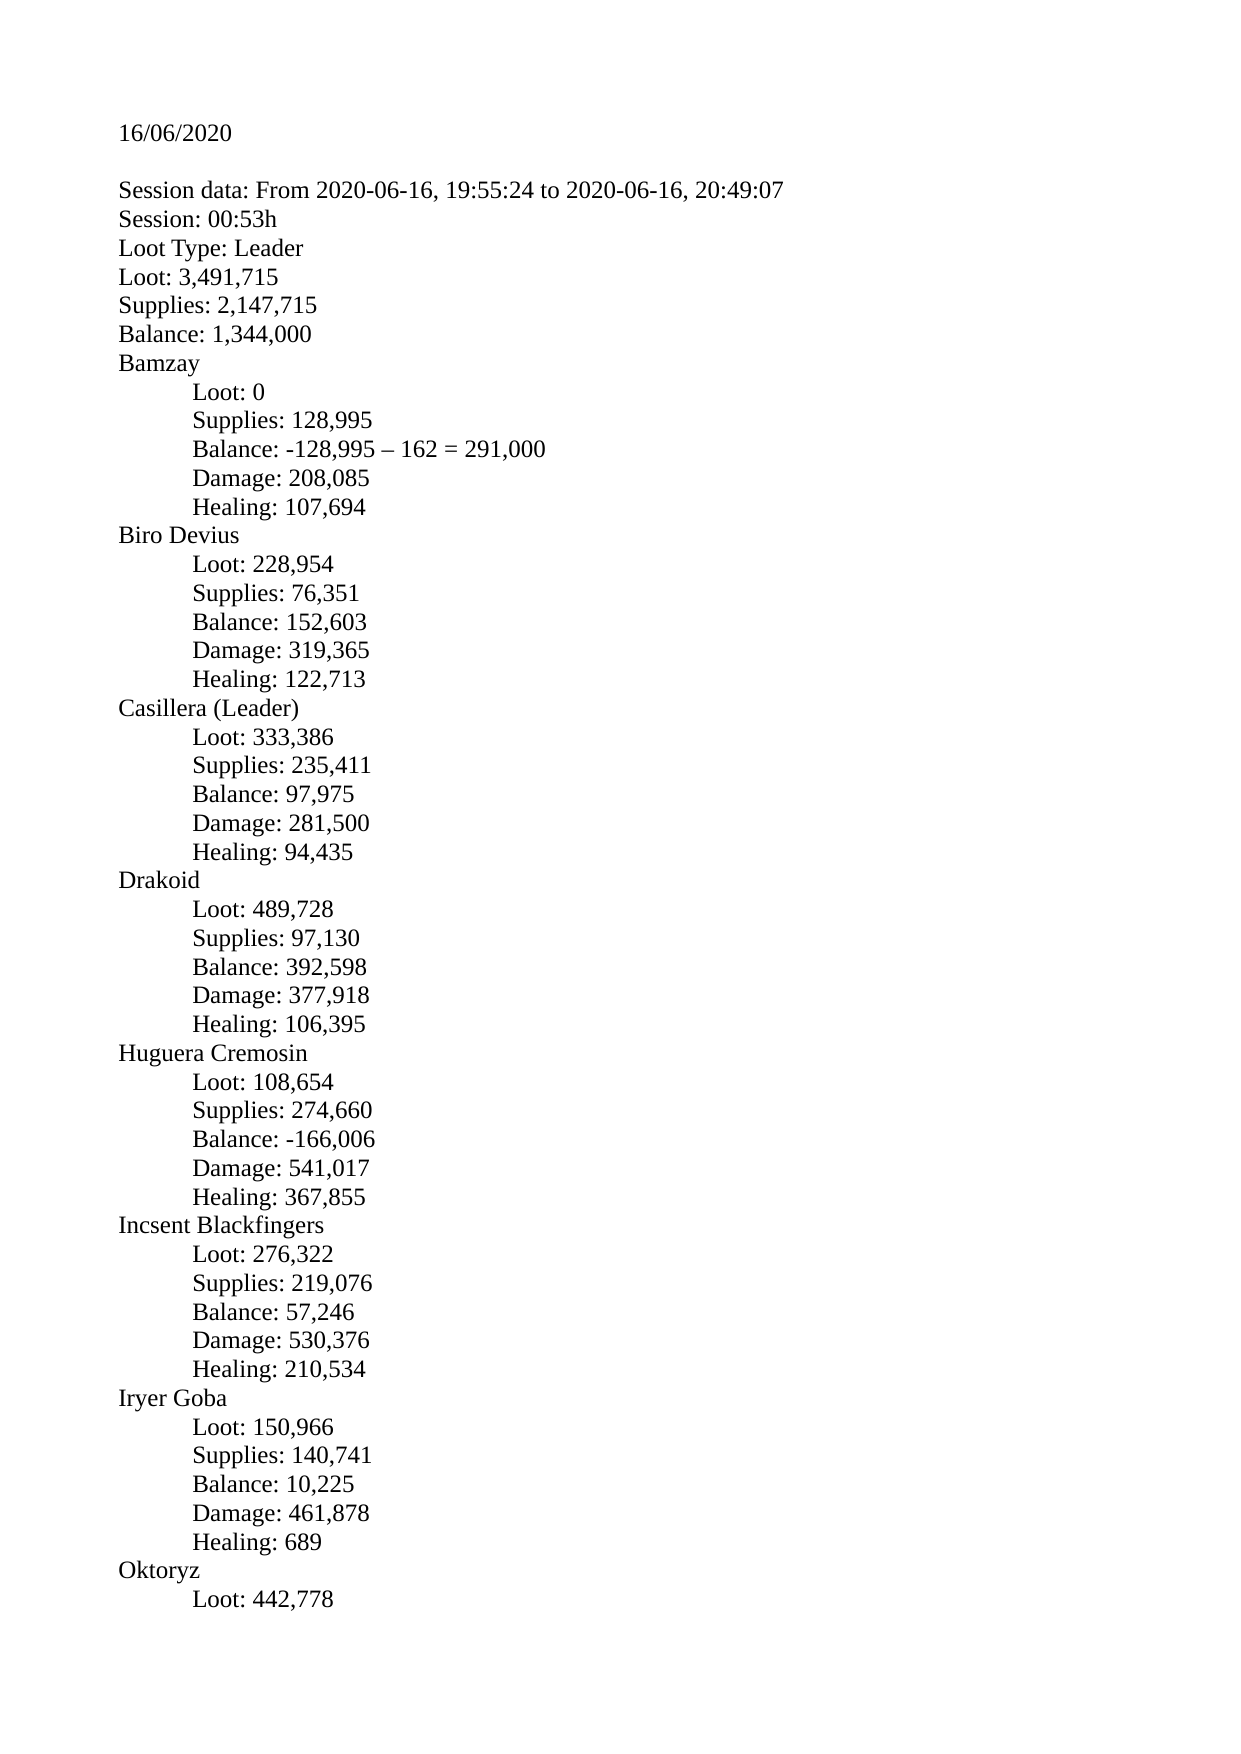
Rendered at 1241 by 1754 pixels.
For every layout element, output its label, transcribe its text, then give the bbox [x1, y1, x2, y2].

text Damage: 541,017 [118, 1153, 1122, 1182]
text Balance: -166,006 [118, 1124, 1122, 1153]
text Session data: From 2020-06-16, 19:55:24 to 2020-06-16, 20:49:07 [118, 176, 1122, 204]
text Loot: 228,954 [118, 549, 1122, 578]
text Balance: 97,975 [118, 779, 1122, 808]
text Supplies: 219,076 [118, 1268, 1122, 1297]
text Healing: 107,694 [118, 492, 1122, 521]
text Loot: 276,322 [118, 1239, 1122, 1268]
text Loot Type: Leader [118, 233, 1122, 262]
text Damage: 530,376 [118, 1326, 1122, 1354]
text Damage: 208,085 [118, 463, 1122, 492]
text Healing: 367,855 [118, 1182, 1122, 1211]
text Healing: 122,713 [118, 664, 1122, 693]
text Supplies: 76,351 [118, 578, 1122, 607]
text Healing: 106,395 [118, 1009, 1122, 1038]
text Supplies: 235,411 [118, 751, 1122, 779]
text Loot: 108,654 [118, 1067, 1122, 1096]
text Iryer Goba [118, 1383, 1122, 1412]
text Balance: 10,225 [118, 1469, 1122, 1498]
text Healing: 210,534 [118, 1354, 1122, 1383]
text Bamzay [118, 348, 1122, 377]
text Healing: 94,435 [118, 837, 1122, 866]
text Supplies: 140,741 [118, 1441, 1122, 1469]
text Supplies: 274,660 [118, 1096, 1122, 1124]
text Supplies: 97,130 [118, 923, 1122, 952]
text Loot: 442,778 [118, 1584, 1122, 1613]
text Loot: 0 [118, 377, 1122, 406]
text Damage: 377,918 [118, 981, 1122, 1009]
text Healing: 689 [118, 1527, 1122, 1556]
text Balance: 152,603 [118, 607, 1122, 636]
text Huguera Cremosin [118, 1038, 1122, 1067]
text Session: 00:53h [118, 204, 1122, 233]
text Loot: 150,966 [118, 1412, 1122, 1441]
text Oktoryz [118, 1556, 1122, 1584]
text Balance: -128,995 – 162 = 291,000 [118, 434, 1122, 463]
text Incsent Blackfingers [118, 1211, 1122, 1239]
text Casillera (Leader) [118, 693, 1122, 722]
text Balance: 1,344,000 [118, 319, 1122, 348]
text Loot: 333,386 [118, 722, 1122, 751]
text Loot: 489,728 [118, 894, 1122, 923]
text Damage: 281,500 [118, 808, 1122, 837]
text Biro Devius [118, 521, 1122, 549]
text Damage: 461,878 [118, 1498, 1122, 1527]
text Drakoid [118, 866, 1122, 894]
text Supplies: 2,147,715 [118, 291, 1122, 319]
text 16/06/2020 [118, 118, 1122, 147]
text Balance: 57,246 [118, 1297, 1122, 1326]
text Loot: 3,491,715 [118, 262, 1122, 291]
text Supplies: 128,995 [118, 406, 1122, 434]
text Damage: 319,365 [118, 636, 1122, 664]
text Balance: 392,598 [118, 952, 1122, 981]
